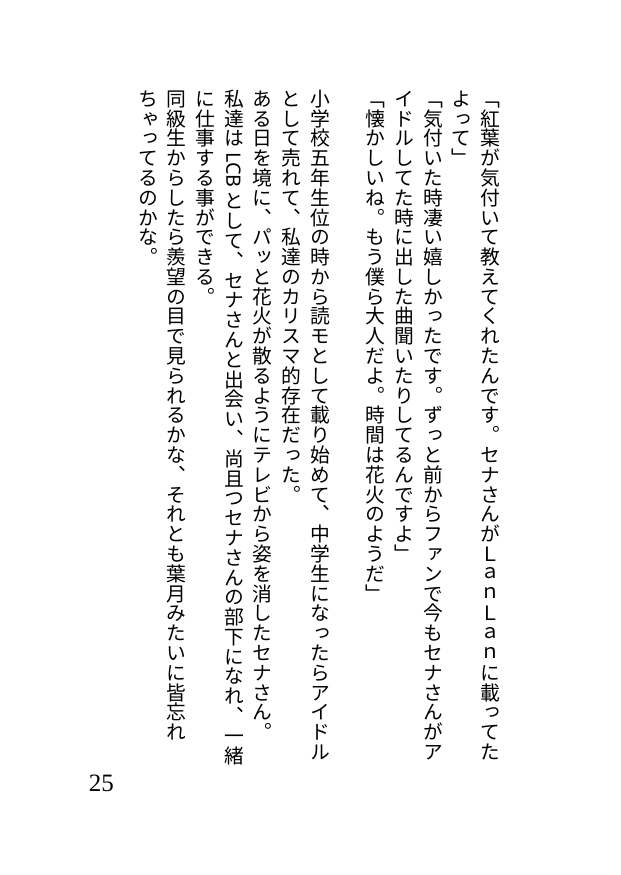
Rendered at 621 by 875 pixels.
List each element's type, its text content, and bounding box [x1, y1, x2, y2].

text 小学校五年生位の時から読モとして載り始めて、中学生になったらアイドルとして売れて、私達のカリスマ的存在だった。 [277, 88, 334, 768]
text 「懐かしいね。もう僕ら大人だよ。時間は花火のようだ」 [361, 88, 390, 768]
text 「おぉ、直球で聞いてくるね。中学の時少しの間だけ読モとかしてたよ。よく僕だって気付いたね」 [504, 88, 532, 768]
text 「紅葉が気付いて教えてくれたんです。セナさんがＬａｎＬａｎに載ってたよって」 [447, 88, 504, 768]
text 同級生からしたら羨望の目で見られるかな、それとも葉月みたいに皆忘れちゃってるのかな。 [134, 88, 191, 768]
text 私達はLCBとして、セナさんと出会い、尚且つセナさんの部下になれ、一緒に仕事する事ができる。 [191, 88, 248, 768]
text 「気付いた時凄い嬉しかったです。ずっと前からファンで今もセナさんがアイドルしてた時に出した曲聞いたりしてるんですよ」 [390, 88, 447, 768]
text ある日を境に、パッと花火が散るようにテレビから姿を消したセナさん。 [248, 88, 277, 768]
